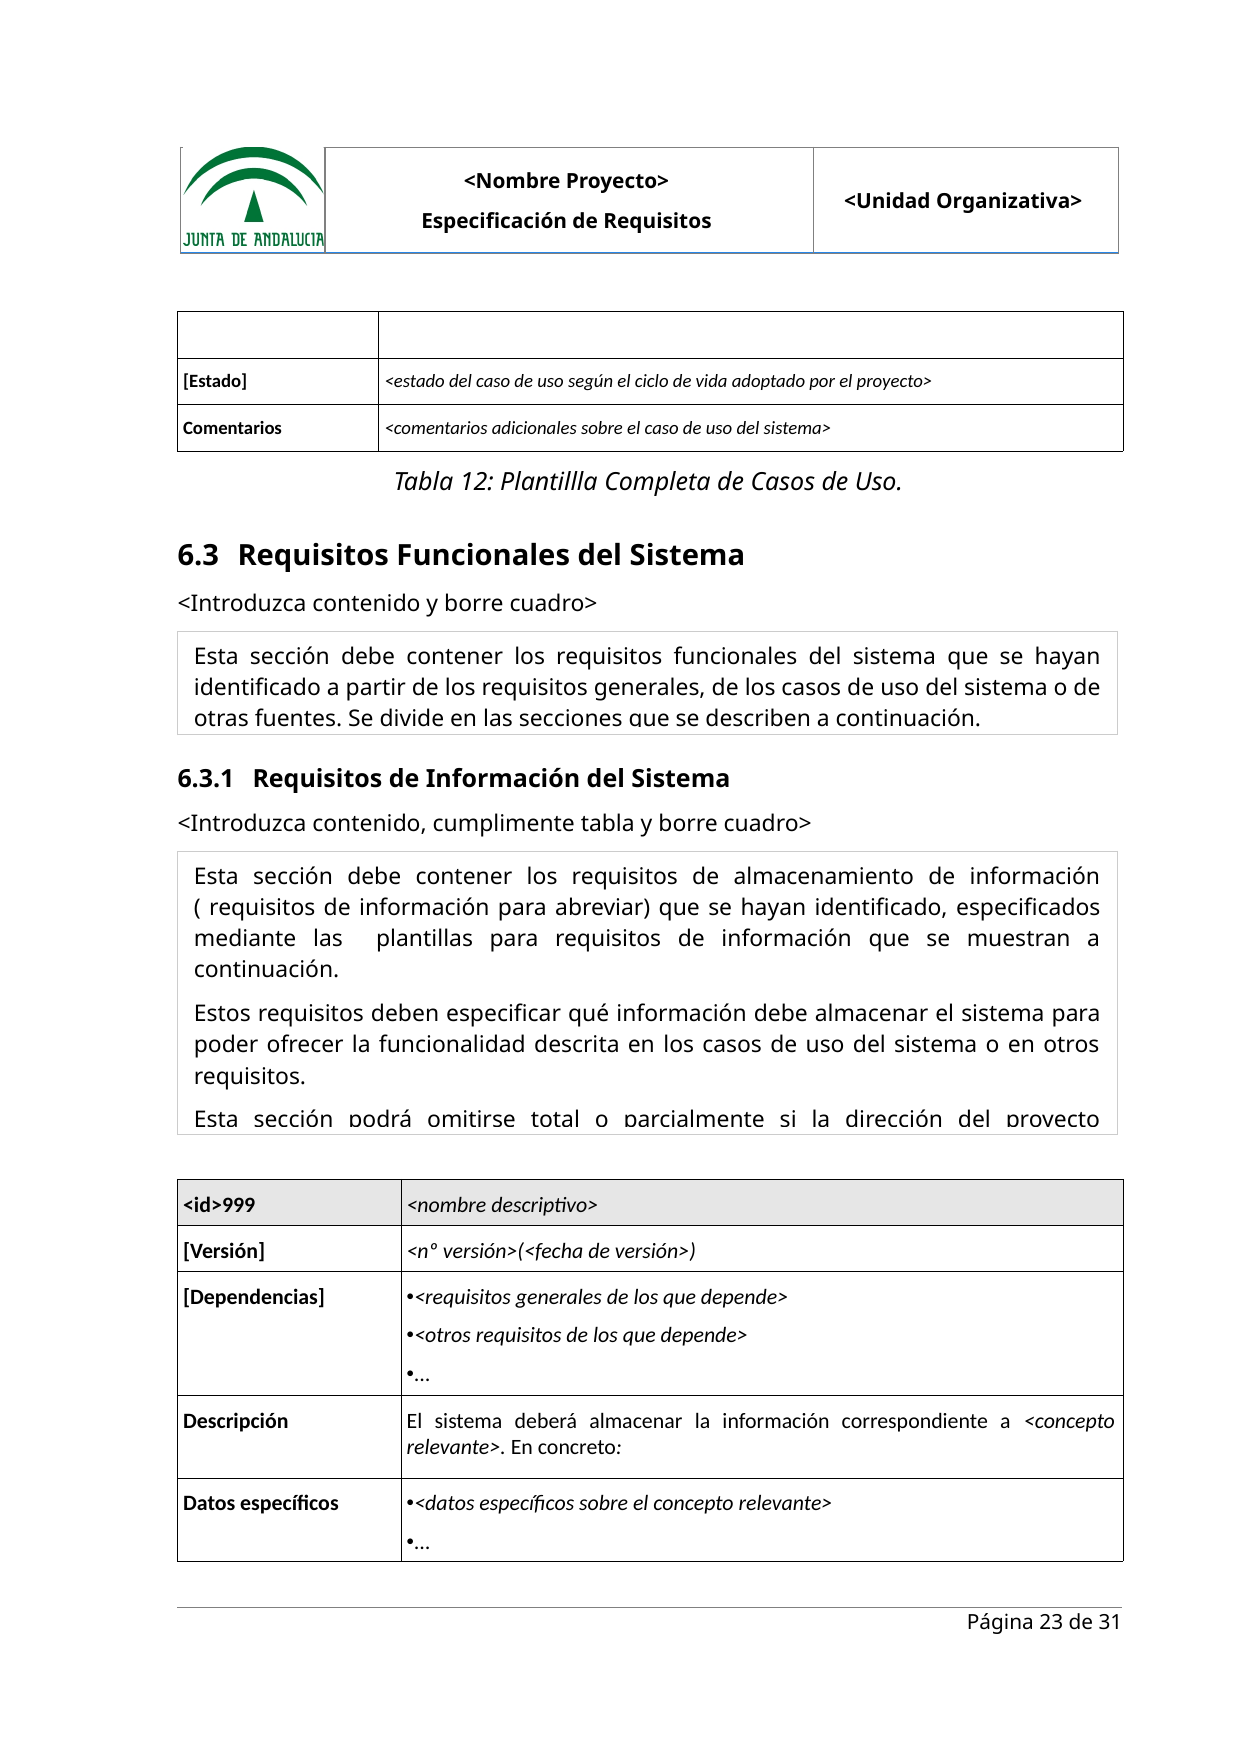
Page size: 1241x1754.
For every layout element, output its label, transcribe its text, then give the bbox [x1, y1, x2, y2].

table_cell Datos específicos [178, 1479, 401, 1561]
table_cell [178, 312, 378, 358]
table_cell El sistema deberá almacenar la información correspondiente a <concepto relevante>. En concreto: [402, 1396, 1123, 1478]
text <Introduzca contenido, cumplimente tabla y borre cuadro> [177, 807, 1122, 838]
subtitle Requisitos Funcionales del Sistema [177, 535, 1122, 574]
table_cell Descripción [178, 1396, 401, 1478]
table_cell [Dependencias] [178, 1272, 401, 1395]
table_cell <comentarios adicionales sobre el caso de uso del sistema> [379, 405, 1123, 451]
table_cell <datos específicos sobre el concepto relevante> ... [402, 1479, 1123, 1561]
text Esta sección podrá omitirse total o parcialmente si la dirección del proyecto recomienda seguir un enfoque muy centrado en los casos de uso. Esto se debe a que, en ese caso, gran parte de los requisitos de información pueden deducirse de los casos de uso. [194, 1103, 1101, 1126]
table_cell [Estado] [178, 359, 378, 404]
table_cell Comentarios [178, 405, 378, 451]
table_header <nombre descriptivo> [402, 1180, 1123, 1225]
text Esta sección debe contener los requisitos de almacenamiento de información ( requisitos de información para abreviar) que se hayan identificado, especificados mediante las plantillas para requisitos de información que se muestran a continuación. [194, 860, 1101, 985]
table_cell [379, 312, 1123, 358]
text <Introduzca contenido y borre cuadro> [177, 587, 1122, 618]
subtitle Requisitos de Información del Sistema [177, 760, 1122, 794]
table_cell [Versión] [178, 1226, 401, 1271]
table_cell <nº versión>(<fecha de versión>) [402, 1226, 1123, 1271]
text Esta sección debe contener los requisitos funcionales del sistema que se hayan identificado a partir de los requisitos generales, de los casos de uso del sistema o de otras fuentes. Se divide en las secciones que se describen a continuación. [194, 640, 1101, 726]
table_header <id>999 [178, 1180, 401, 1225]
picture [183, 147, 324, 246]
text Tabla 12: Plantillla Completa de Casos de Uso. [177, 463, 1122, 497]
text Estos requisitos deben especificar qué información debe almacenar el sistema para poder ofrecer la funcionalidad descrita en los casos de uso del sistema o en otros requisitos. [194, 997, 1101, 1091]
table_cell <estado del caso de uso según el ciclo de vida adoptado por el proyecto> [379, 359, 1123, 404]
table_cell <requisitos generales de los que depende> <otros requisitos de los que depende> ... [402, 1272, 1123, 1395]
